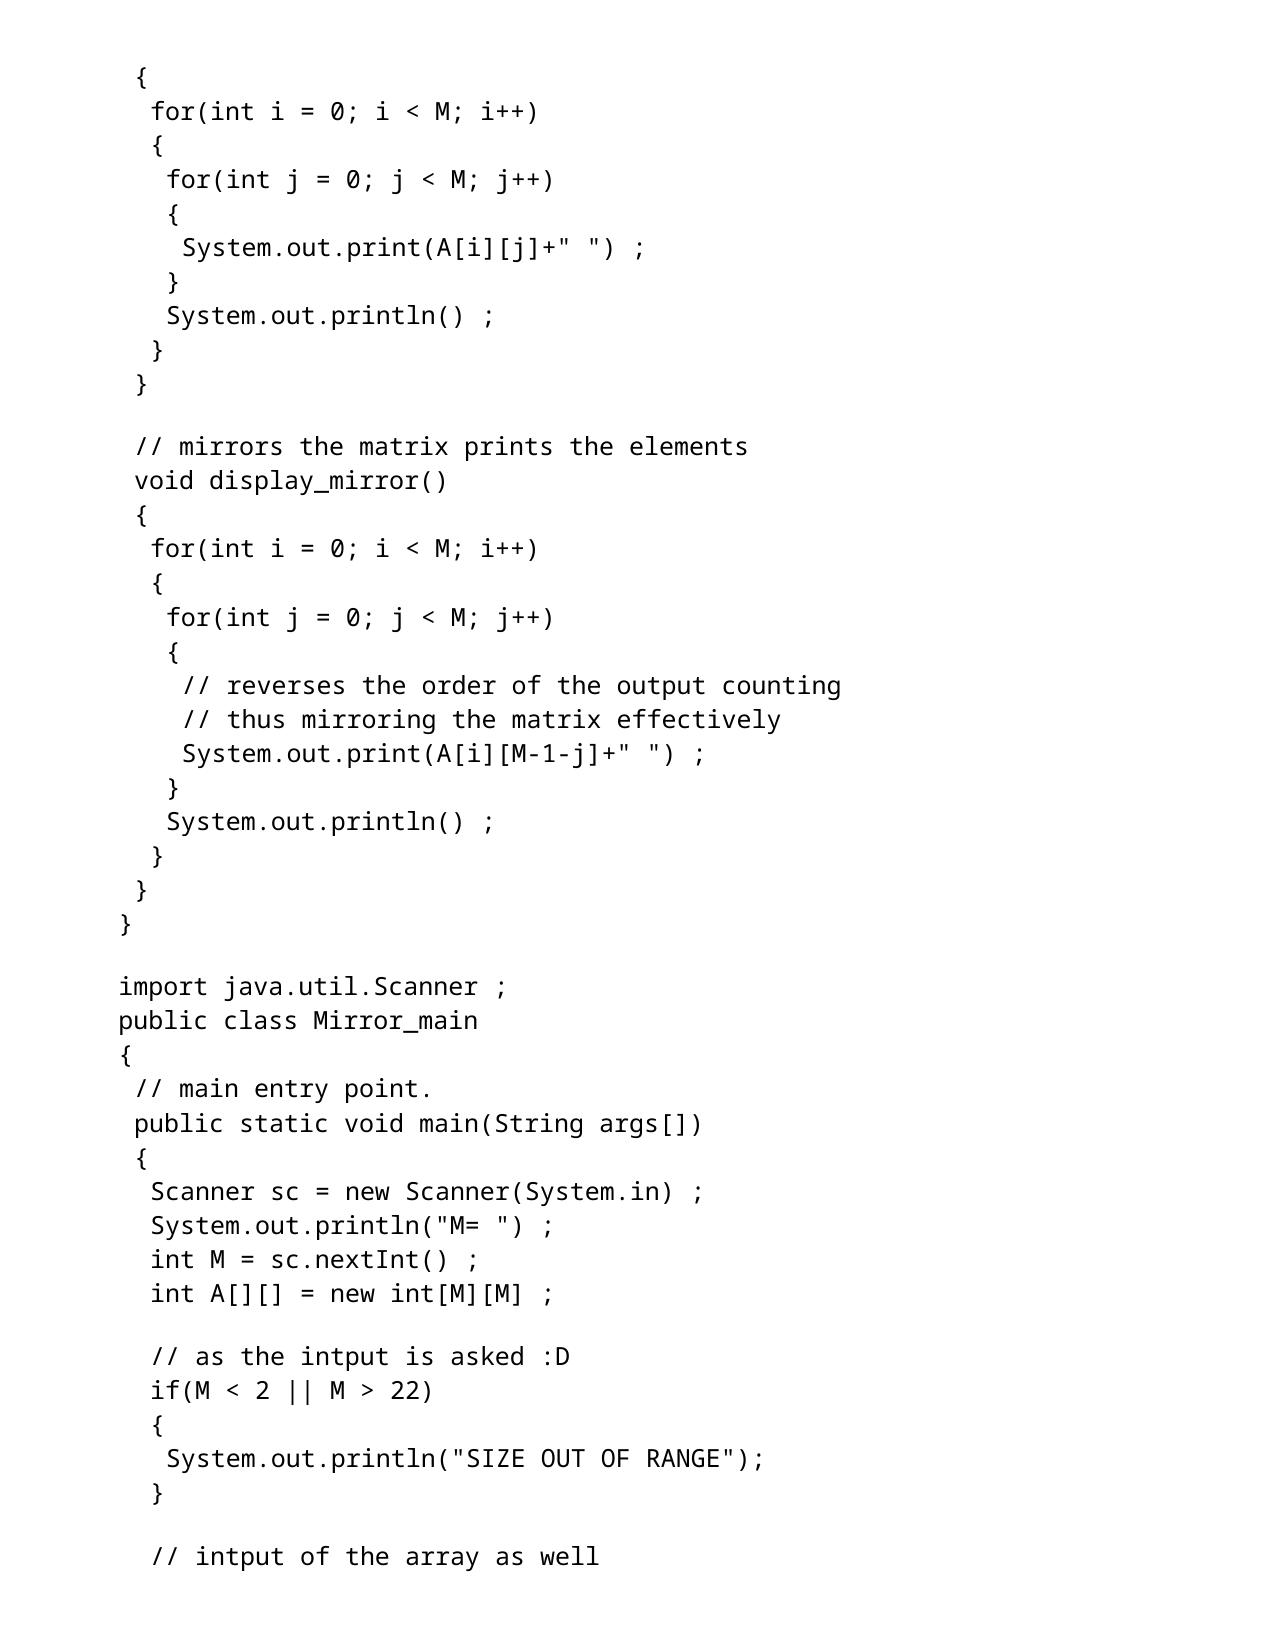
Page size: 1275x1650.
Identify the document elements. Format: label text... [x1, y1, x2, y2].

text { for(int i = 0; i < M; i++) { for(int j = 0; j < M; j++) { System.out.print(A[i][j]+" ") ; } System.out.println() ; } } // mirrors the matrix prints the elements void display_mirror() { for(int i = 0; i < M; i++) { for(int j = 0; j < M; j++) { // reverses the order of the output counting // thus mirroring the matrix effectively System.out.print(A[i][M-1-j]+" ") ; } System.out.println() ; } } } [118, 59, 1216, 940]
text import java.util.Scanner ; public class Mirror_main { // main entry point. public static void main(String args[]) { Scanner sc = new Scanner(System.in) ; System.out.println("M= ") ; int M = sc.nextInt() ; int A[][] = new int[M][M] ; // as the intput is asked :D if(M < 2 || M > 22) { System.out.println("SIZE OUT OF RANGE"); } // intput of the array as well [118, 940, 1216, 1572]
